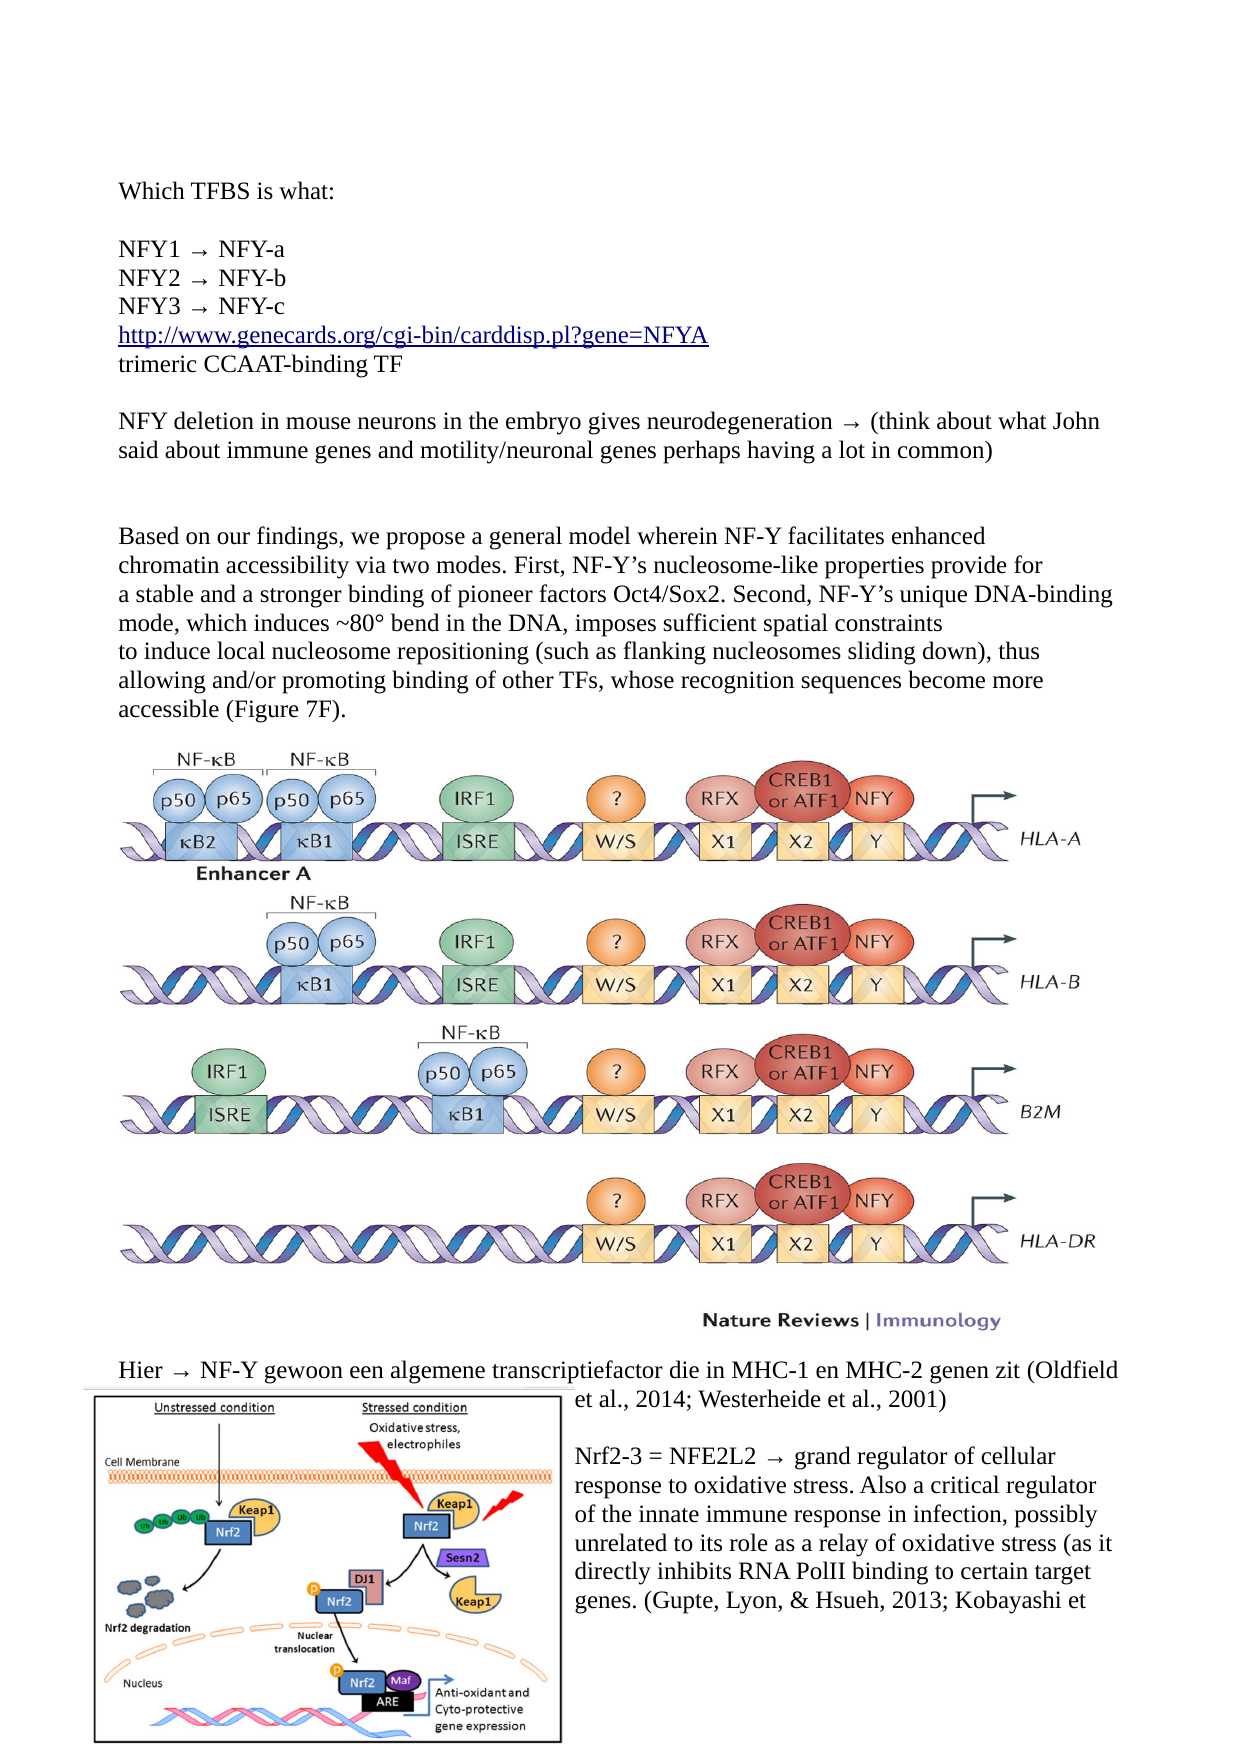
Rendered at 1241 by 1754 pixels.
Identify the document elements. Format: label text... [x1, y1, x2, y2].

text trimeric CCAAT-binding TF [118, 349, 1122, 378]
text to induce local nucleosome repositioning (such as flanking nucleosomes sliding down), thus [118, 636, 1122, 665]
picture [118, 751, 1097, 1332]
text a stable and a stronger binding of pioneer factors Oct4/Sox2. Second, NF-Y’s unique DNA-binding mode, which induces ~80° bend in the DNA, imposes sufficient spatial constraints [118, 579, 1122, 636]
text NFY2 → NFY-b [118, 263, 1122, 291]
text allowing and/or promoting binding of other TFs, whose recognition sequences become more [118, 665, 1122, 694]
text Hier → NF-Y gewoon een algemene transcriptiefactor die in MHC-1 en MHC-2 genen zit (Oldfield et al., 2014; Westerheide et al., 2001) [118, 1355, 1122, 1413]
text Nrf2-3 = NFE2L2 → grand regulator of cellular response to oxidative stress. Also a critical regulator of the innate immune response in infection, possibly unrelated to its role as a relay of oxidative stress (as it directly inhibits RNA PolII binding to certain target genes. (Gupte, Lyon, & Hsueh, 2013; Kobayashi et [575, 1441, 1122, 1614]
text accessible (Figure 7F). [118, 694, 1122, 723]
picture [132, 1386, 575, 1754]
text Which TFBS is what: [118, 176, 1122, 205]
text chromatin accessibility via two modes. First, NF-Y’s nucleosome-like properties provide for [118, 550, 1122, 579]
text http://www.genecards.org/cgi-bin/carddisp.pl?gene=NFYA [118, 320, 1122, 349]
text Based on our findings, we propose a general model wherein NF-Y facilitates enhanced [118, 521, 1122, 550]
text NFY1 → NFY-a [118, 234, 1122, 263]
text NFY3 → NFY-c [118, 291, 1122, 320]
text NFY deletion in mouse neurons in the embryo gives neurodegeneration → (think about what John said about immune genes and motility/neuronal genes perhaps having a lot in common) [118, 406, 1122, 464]
